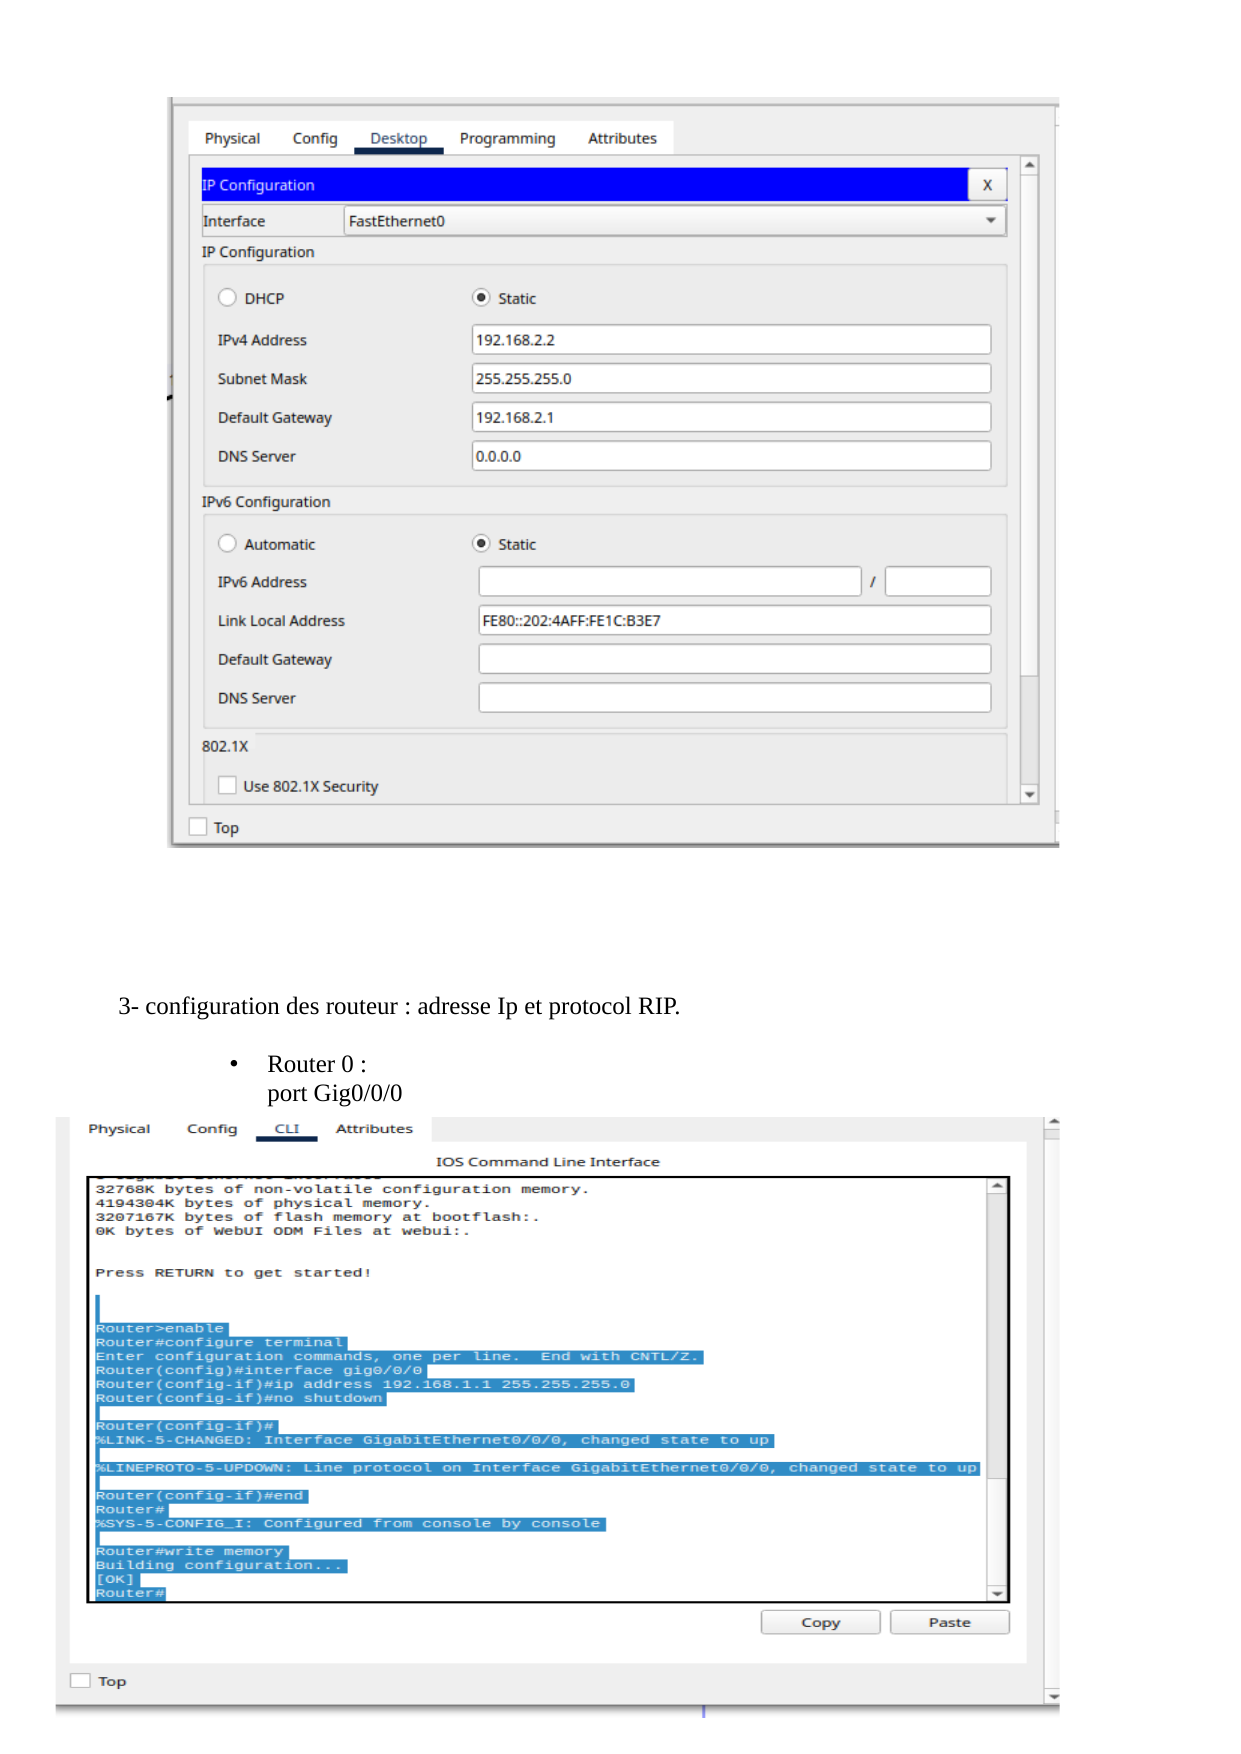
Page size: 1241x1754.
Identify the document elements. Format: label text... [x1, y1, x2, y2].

picture [166, 97, 1060, 848]
list port Gig0/0/0 [229, 1078, 1122, 1106]
picture [55, 1117, 1060, 1718]
list Router 0 : [229, 1049, 1122, 1078]
text 3- configuration des routeur : adresse Ip et protocol RIP. [118, 991, 1122, 1020]
